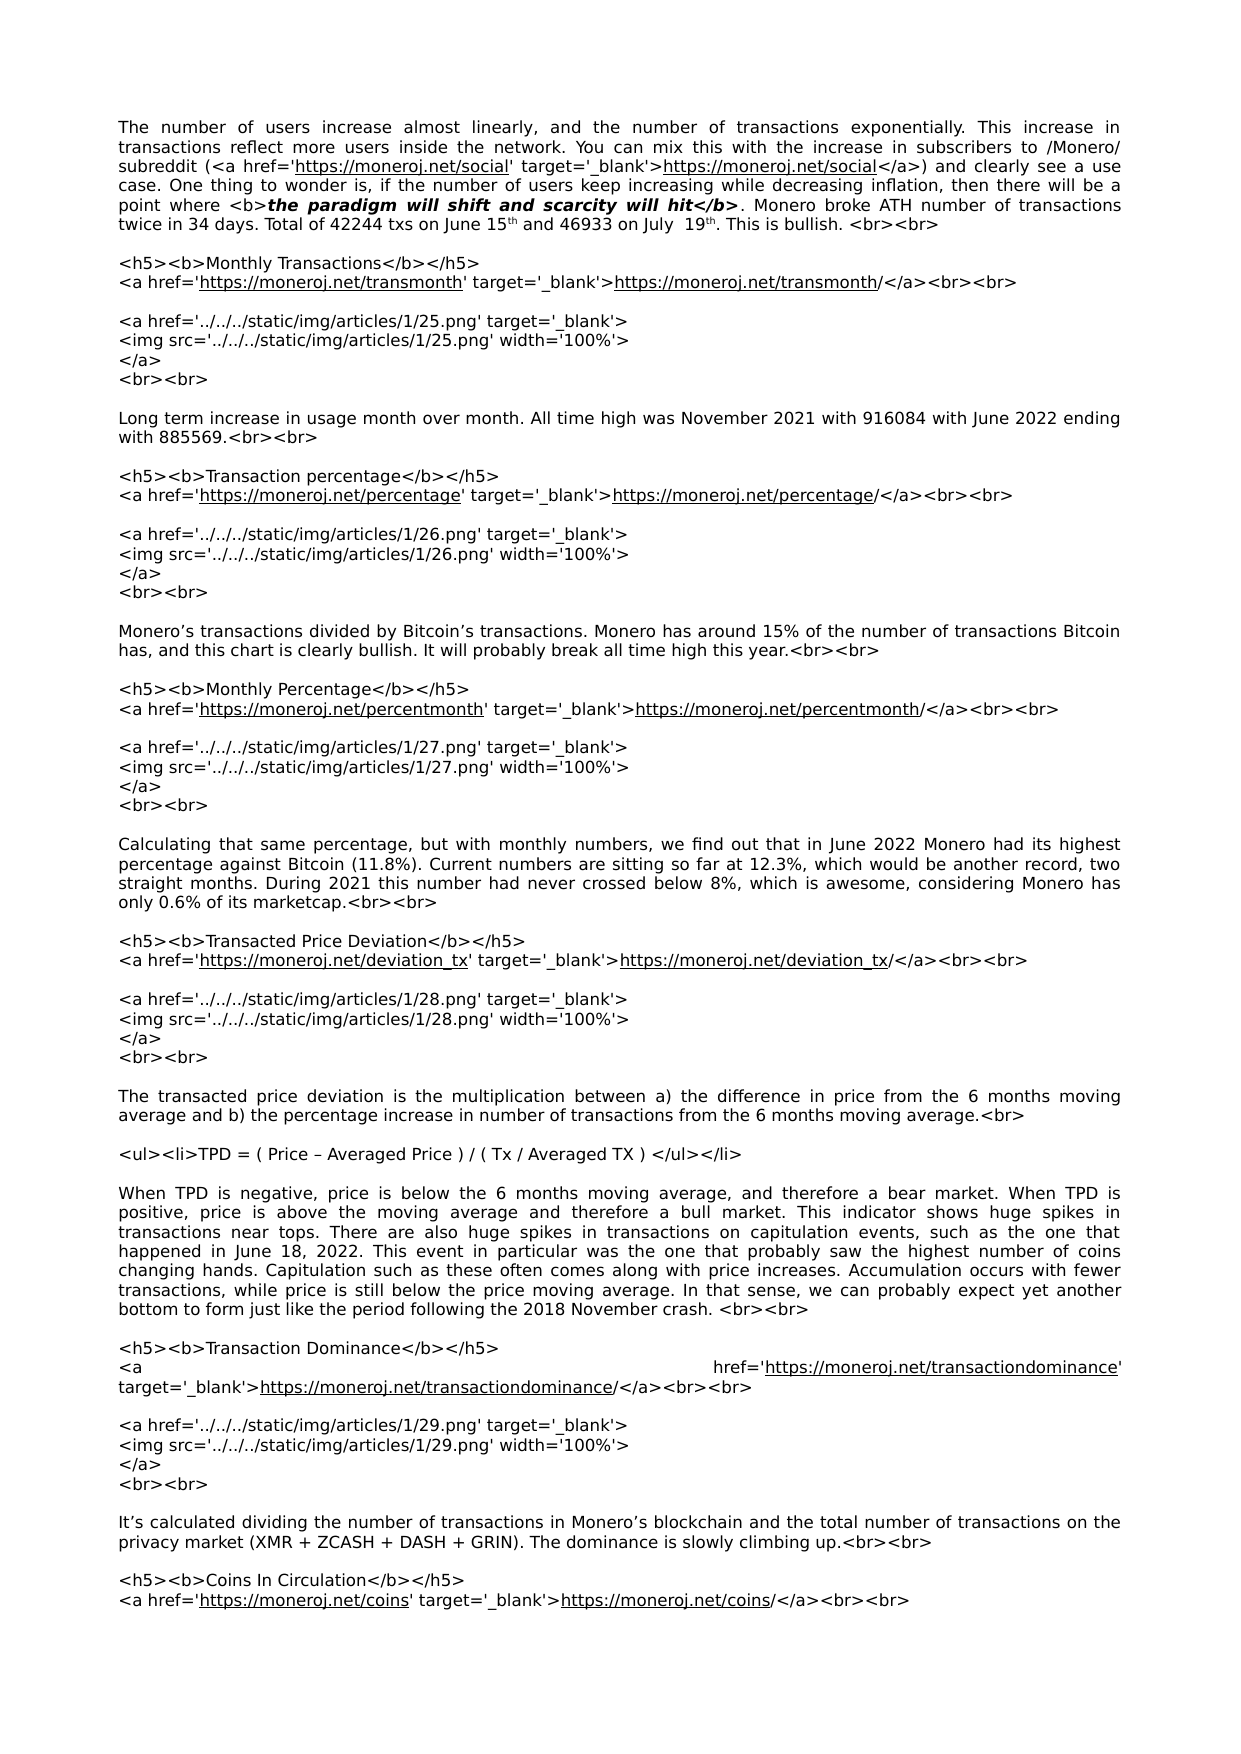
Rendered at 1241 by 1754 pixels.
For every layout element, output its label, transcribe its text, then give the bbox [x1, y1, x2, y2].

text <a href='https://moneroj.net/transactiondominance' target='_blank'>https://moneroj.net/transactiondominance/</a><br><br> [118, 1358, 1122, 1397]
text <h5><b>Transaction Dominance</b></h5> [118, 1339, 1122, 1358]
text </a> [118, 1455, 1122, 1474]
text Calculating that same percentage, but with monthly numbers, we find out that in June 2022 Monero had its highest percentage against Bitcoin (11.8%). Current numbers are sitting so far at 12.3%, which would be another record, two straight months. During 2021 this number had never crossed below 8%, which is awesome, considering Monero has only 0.6% of its marketcap.<br><br> [118, 835, 1122, 912]
text <h5><b>Transacted Price Deviation</b></h5> [118, 932, 1122, 951]
text The number of users increase almost linearly, and the number of transactions exponentially. This increase in transactions reflect more users inside the network. You can mix this with the increase in subscribers to /Monero/ subreddit (<a href='https://moneroj.net/social' target='_blank'>https://moneroj.net/social</a>) and clearly see a use case. One thing to wonder is, if the number of users keep increasing while decreasing inflation, then there will be a point where <b>the paradigm will shift and scarcity will hit</b>. Monero broke ATH number of transactions twice in 34 days. Total of 42244 txs on June 15th and 46933 on July 19th. This is bullish. <br><br> [118, 118, 1122, 234]
text </a> [118, 351, 1122, 370]
text <br><br> [118, 370, 1122, 389]
text The transacted price deviation is the multiplication between a) the difference in price from the 6 months moving average and b) the percentage increase in number of transactions from the 6 months moving average.<br> [118, 1087, 1122, 1126]
text <a href='../../../static/img/articles/1/29.png' target='_blank'> [118, 1416, 1122, 1436]
text <br><br> [118, 1048, 1122, 1067]
text <a href='https://moneroj.net/percentmonth' target='_blank'>https://moneroj.net/percentmonth/</a><br><br> [118, 699, 1122, 719]
text <h5><b>Coins In Circulation</b></h5> [118, 1571, 1122, 1591]
text <a href='https://moneroj.net/coins' target='_blank'>https://moneroj.net/coins/</a><br><br> [118, 1591, 1122, 1610]
text <img src='../../../static/img/articles/1/25.png' width='100%'> [118, 331, 1122, 351]
text <img src='../../../static/img/articles/1/26.png' width='100%'> [118, 544, 1122, 564]
text <a href='../../../static/img/articles/1/25.png' target='_blank'> [118, 312, 1122, 331]
text <a href='https://moneroj.net/percentage' target='_blank'>https://moneroj.net/percentage/</a><br><br> [118, 486, 1122, 506]
text <img src='../../../static/img/articles/1/28.png' width='100%'> [118, 1009, 1122, 1029]
text It’s calculated dividing the number of transactions in Monero’s blockchain and the total number of transactions on the privacy market (XMR + ZCASH + DASH + GRIN). The dominance is slowly climbing up.<br><br> [118, 1513, 1122, 1552]
text </a> [118, 777, 1122, 796]
text <a href='https://moneroj.net/transmonth' target='_blank'>https://moneroj.net/transmonth/</a><br><br> [118, 273, 1122, 292]
text <h5><b>Monthly Transactions</b></h5> [118, 254, 1122, 273]
text <h5><b>Transaction percentage</b></h5> [118, 467, 1122, 486]
text <a href='../../../static/img/articles/1/27.png' target='_blank'> [118, 738, 1122, 757]
text </a> [118, 1029, 1122, 1048]
text <a href='https://moneroj.net/deviation_tx' target='_blank'>https://moneroj.net/deviation_tx/</a><br><br> [118, 951, 1122, 971]
text <br><br> [118, 583, 1122, 602]
text <a href='../../../static/img/articles/1/26.png' target='_blank'> [118, 525, 1122, 544]
text </a> [118, 564, 1122, 583]
text <img src='../../../static/img/articles/1/29.png' width='100%'> [118, 1436, 1122, 1455]
text Monero’s transactions divided by Bitcoin’s transactions. Monero has around 15% of the number of transactions Bitcoin has, and this chart is clearly bullish. It will probably break all time high this year.<br><br> [118, 622, 1122, 661]
text <a href='../../../static/img/articles/1/28.png' target='_blank'> [118, 990, 1122, 1009]
text When TPD is negative, price is below the 6 months moving average, and therefore a bear market. When TPD is positive, price is above the moving average and therefore a bull market. This indicator shows huge spikes in transactions near tops. There are also huge spikes in transactions on capitulation events, such as the one that happened in June 18, 2022. This event in particular was the one that probably saw the highest number of coins changing hands. Capitulation such as these often comes along with price increases. Accumulation occurs with fewer transactions, while price is still below the price moving average. In that sense, we can probably expect yet another bottom to form just like the period following the 2018 November crash. <br><br> [118, 1184, 1122, 1319]
text <ul><li>TPD = ( Price – Averaged Price ) / ( Tx / Averaged TX ) </ul></li> [118, 1145, 1122, 1164]
text <br><br> [118, 796, 1122, 816]
text <h5><b>Monthly Percentage</b></h5> [118, 680, 1122, 699]
text <br><br> [118, 1474, 1122, 1494]
text Long term increase in usage month over month. All time high was November 2021 with 916084 with June 2022 ending with 885569.<br><br> [118, 409, 1122, 447]
text <img src='../../../static/img/articles/1/27.png' width='100%'> [118, 757, 1122, 777]
